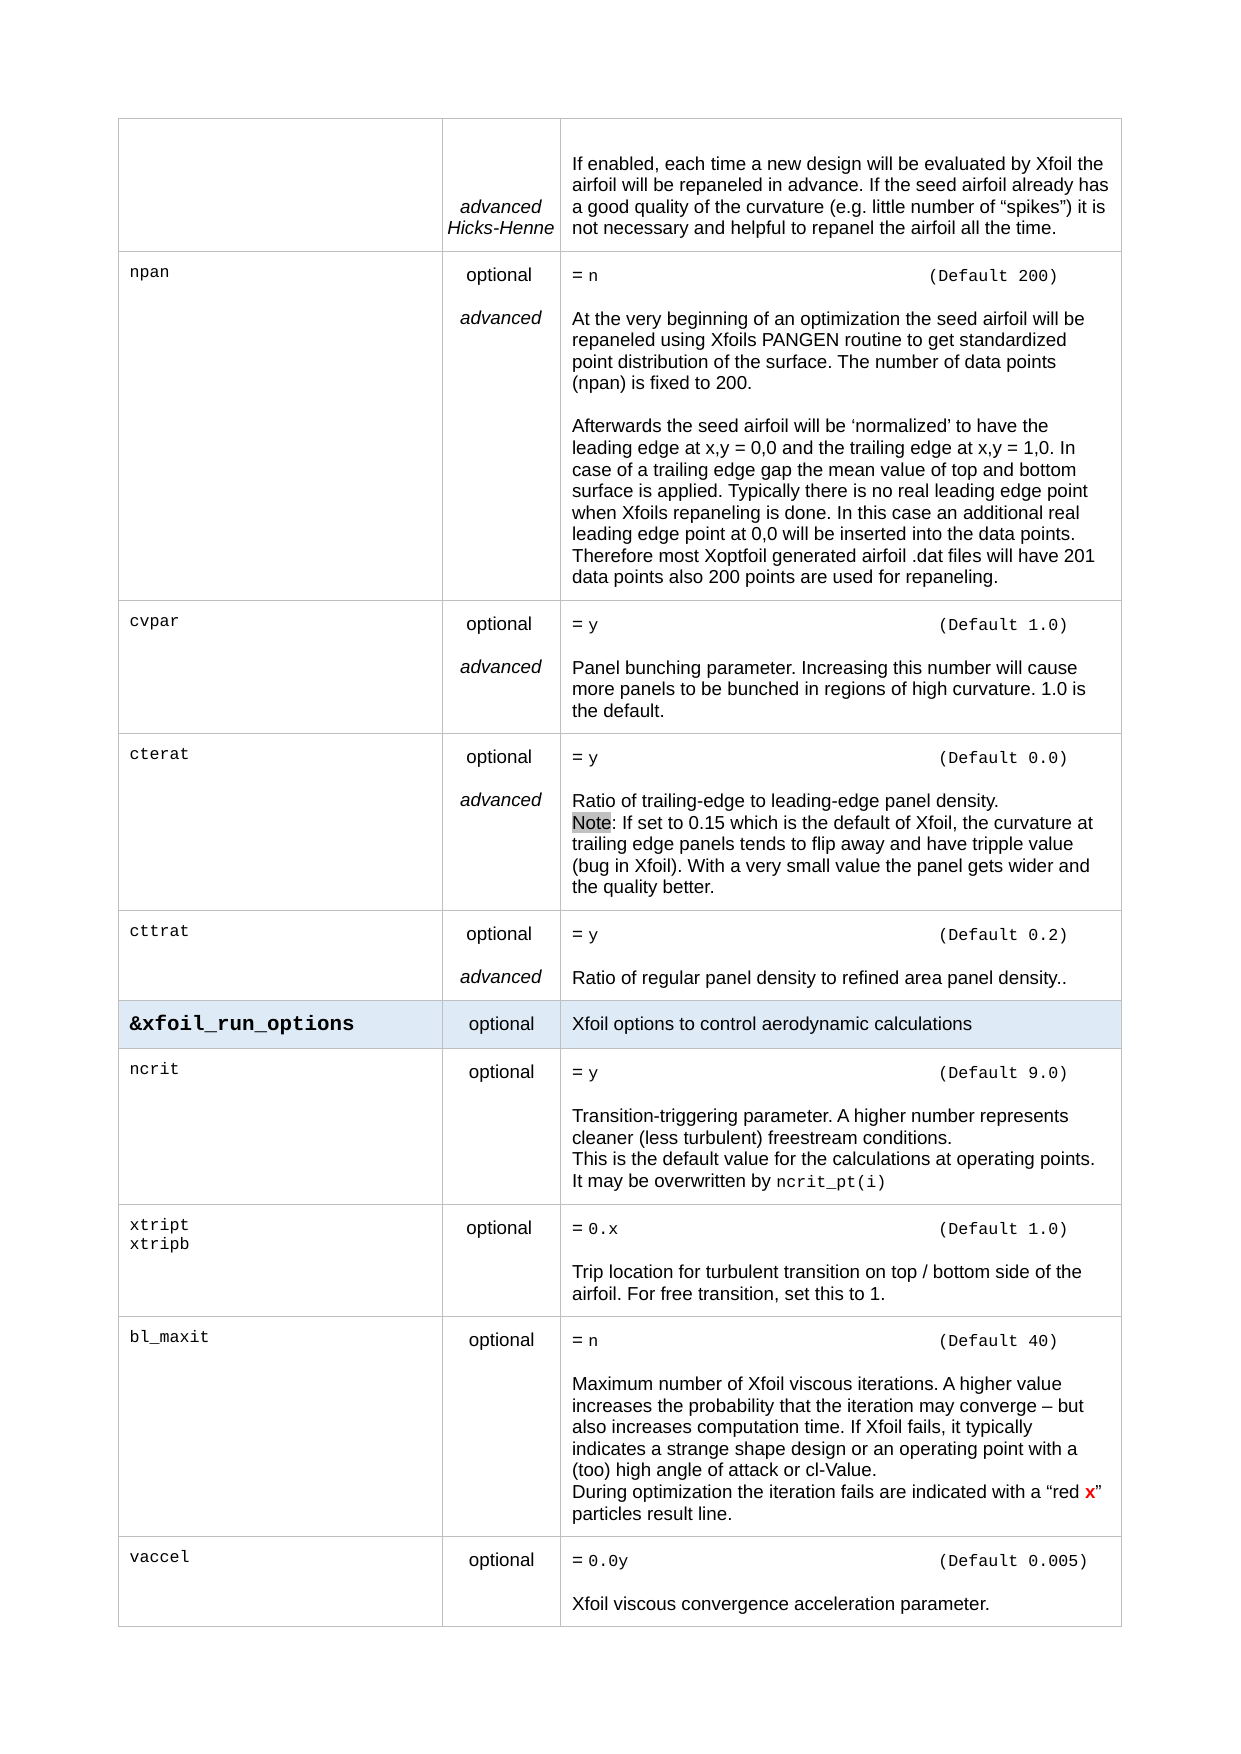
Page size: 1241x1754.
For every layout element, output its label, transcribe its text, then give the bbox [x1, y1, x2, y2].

table_cell ncrit [119, 1049, 442, 1204]
table_cell optional advanced [443, 734, 560, 909]
table_cell bl_maxit [119, 1317, 442, 1536]
table_cell = y (Default 0.0) Ratio of trailing-edge to leading-edge panel density. Note: If set to 0.15 which is the default of Xfoil, the curvature at trailing edge panels tends to flip away and have tripple value (bug in Xfoil). With a very small value the panel gets wider and the quality better. [561, 734, 1121, 909]
table_cell advanced Hicks-Henne [443, 119, 560, 251]
table_cell optional advanced [443, 601, 560, 733]
table_cell = y (Default 1.0) Panel bunching parameter. Increasing this number will cause more panels to be bunched in regions of high curvature. 1.0 is the default. [561, 601, 1121, 733]
table_cell &xfoil_run_options [119, 1001, 442, 1048]
table_cell cttrat [119, 911, 442, 1000]
table_cell [119, 119, 442, 251]
table_cell optional [443, 1317, 560, 1536]
table_cell optional advanced [443, 911, 560, 1000]
table_cell cvpar [119, 601, 442, 733]
table_cell = y (Default 0.2) Ratio of regular panel density to refined area panel density.. [561, 911, 1121, 1000]
table_cell = 0.0y (Default 0.005) Xfoil viscous convergence acceleration parameter. [561, 1537, 1121, 1626]
table_cell = n (Default 200) At the very beginning of an optimization the seed airfoil will be repaneled using Xfoils PANGEN routine to get standardized point distribution of the surface. The number of data points (npan) is fixed to 200. Afterwards the seed airfoil will be ‘normalized’ to have the leading edge at x,y = 0,0 and the trailing edge at x,y = 1,0. In case of a trailing edge gap the mean value of top and bottom surface is applied. Typically there is no real leading edge point when Xfoils repaneling is done. In this case an additional real leading edge point at 0,0 will be inserted into the data points. Therefore most Xoptfoil generated airfoil .dat files will have 201 data points also 200 points are used for repaneling. [561, 252, 1121, 599]
table_cell npan [119, 252, 442, 599]
table_cell optional advanced [443, 252, 560, 599]
table_cell vaccel [119, 1537, 442, 1626]
table_cell optional [443, 1205, 560, 1316]
table_cell cterat [119, 734, 442, 909]
table_cell If enabled, each time a new design will be evaluated by Xfoil the airfoil will be repaneled in advance. If the seed airfoil already has a good quality of the curvature (e.g. little number of “spikes”) it is not necessary and helpful to repanel the airfoil all the time. [561, 119, 1121, 251]
table_cell Xfoil options to control aerodynamic calculations [561, 1001, 1121, 1048]
table_cell = n (Default 40) Maximum number of Xfoil viscous iterations. A higher value increases the probability that the iteration may converge – but also increases computation time. If Xfoil fails, it typically indicates a strange shape design or an operating point with a (too) high angle of attack or cl-Value. During optimization the iteration fails are indicated with a “red x” particles result line. [561, 1317, 1121, 1536]
table_cell optional [443, 1537, 560, 1626]
table_cell xtript xtripb [119, 1205, 442, 1316]
table_cell = y (Default 9.0) Transition-triggering parameter. A higher number represents cleaner (less turbulent) freestream conditions. This is the default value for the calculations at operating points. It may be overwritten by ncrit_pt(i) [561, 1049, 1121, 1204]
table_cell = 0.x (Default 1.0) Trip location for turbulent transition on top / bottom side of the airfoil. For free transition, set this to 1. [561, 1205, 1121, 1316]
table_cell optional [443, 1001, 560, 1048]
table_cell optional [443, 1049, 560, 1204]
